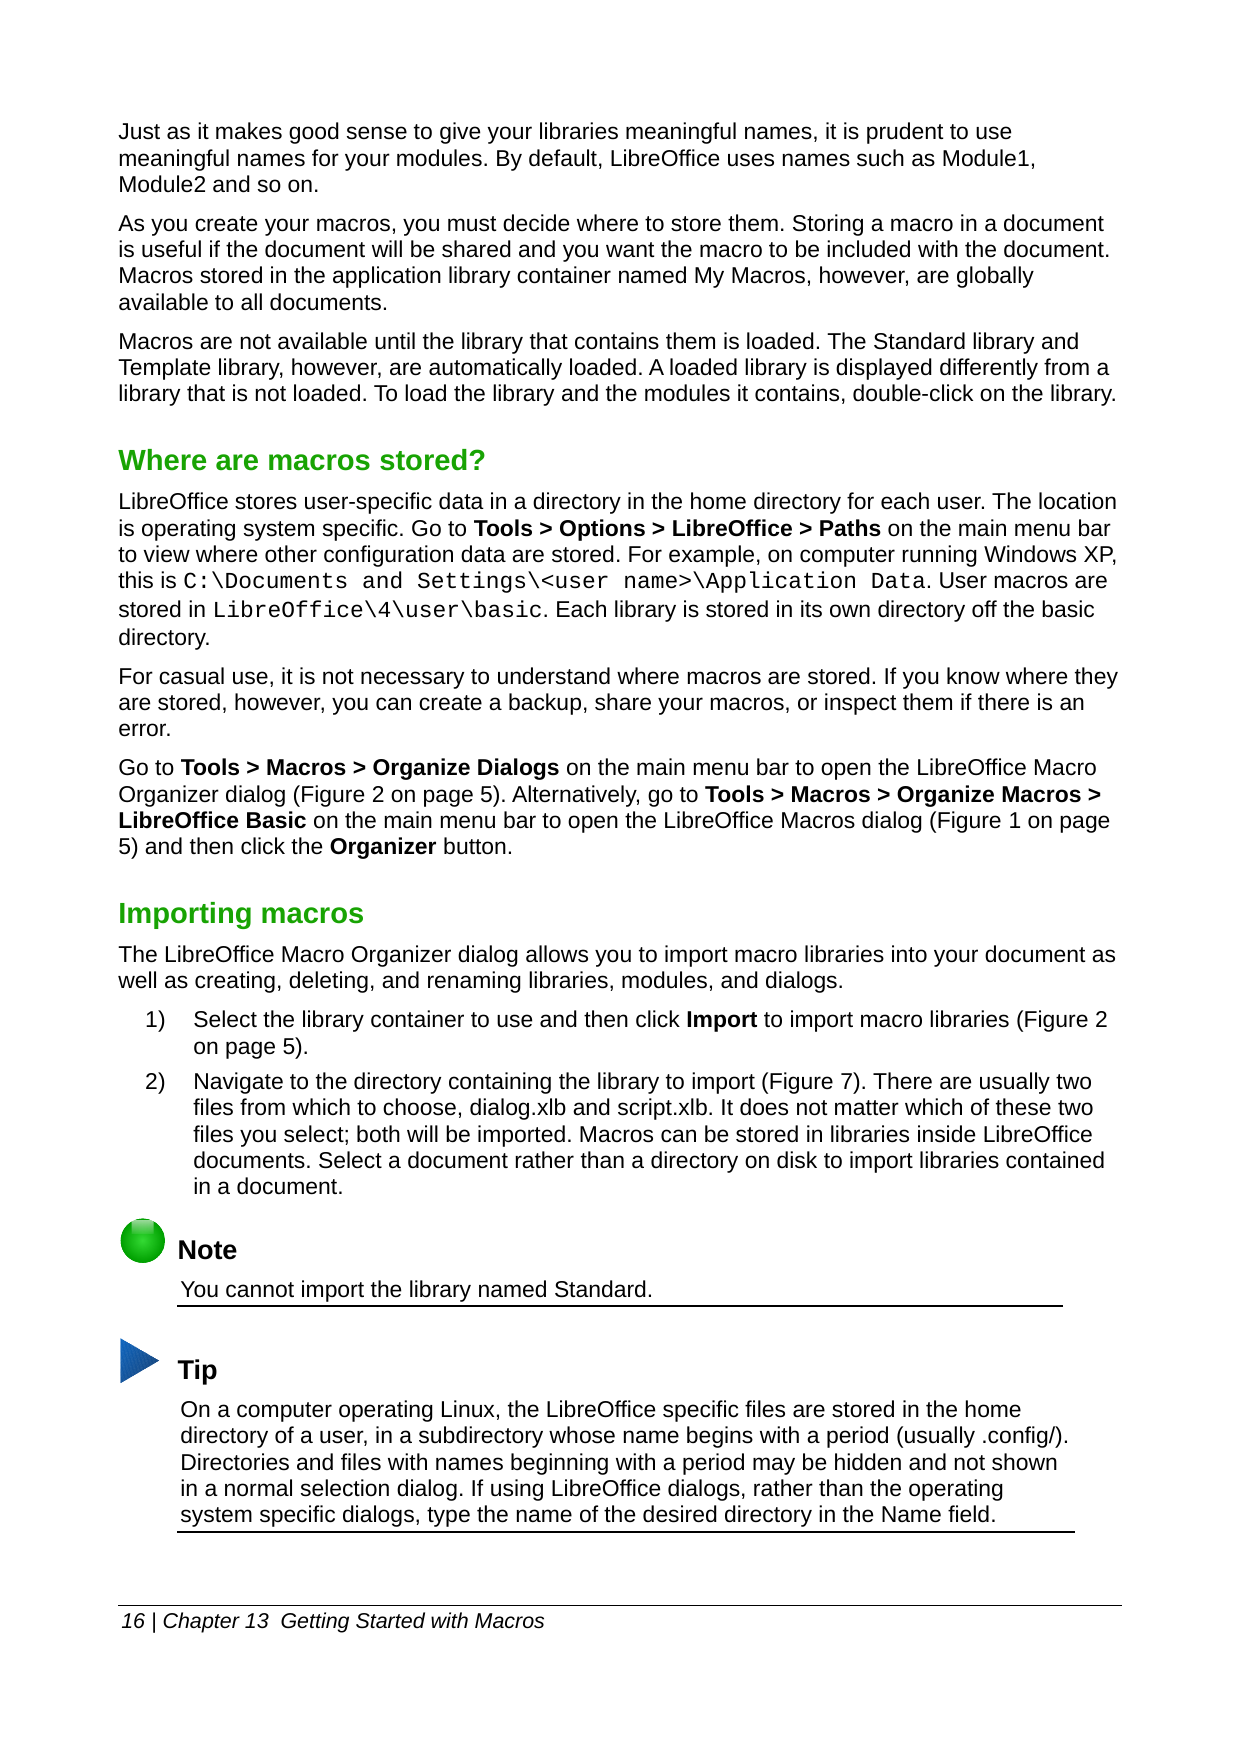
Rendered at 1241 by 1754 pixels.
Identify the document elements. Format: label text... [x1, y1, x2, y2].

text Macros are not available until the library that contains them is loaded. The Standard library and Template library, however, are automatically loaded. A loaded library is displayed differently from a library that is not loaded. To load the library and the modules it contains, double-click on the library. [118, 328, 1122, 407]
subtitle Where are macros stored? [118, 443, 1122, 476]
list Navigate to the directory containing the library to import (Figure 7). There are usually two files from which to choose, dialog.xlb and script.xlb. It does not matter which of these two files you select; both will be imported. Macros can be stored in libraries inside LibreOffice documents. Select a document rather than a directory on disk to import libraries contained in a document. [165, 1068, 1122, 1200]
text As you create your macros, you must decide where to store them. Storing a macro in a document is useful if the document will be shared and you want the macro to be included with the document. Macros stored in the application library container named My Macros, however, are globally available to all documents. [118, 210, 1122, 315]
list Select the library container to use and then click Import to import macro libraries (Figure 2 on page 5). [165, 1006, 1122, 1059]
text Go to Tools > Macros > Organize Dialogs on the main menu bar to open the LibreOffice Macro Organizer dialog (Figure 2 on page 5). Alternatively, go to Tools > Macros > Organize Macros > LibreOffice Basic on the main menu bar to open the LibreOffice Macros dialog (Figure 1 on page 5) and then click the Organizer button. [118, 754, 1122, 860]
list The LibreOffice Macro Organizer dialog allows you to import macro libraries into your document as well as creating, deleting, and renaming libraries, modules, and dialogs. [118, 941, 1122, 994]
text On a computer operating Linux, the LibreOffice specific files are stored in the home directory of a user, in a subdirectory whose name begins with a period (usually .config/). Directories and files with names beginning with a period may be hidden and not shown in a normal selection dialog. If using LibreOffice dialogs, rather than the operating system specific dialogs, type the name of the desired directory in the Name field. [177, 1393, 1075, 1531]
text LibreOffice stores user-specific data in a directory in the home directory for each user. The location is operating system specific. Go to Tools > Options > LibreOffice > Paths on the main menu bar to view where other configuration data are stored. For example, on computer running Windows XP, this is C:\Documents and Settings\<user name>\Application Data. User macros are stored in LibreOffice\4\user\basic. Each library is stored in its own directory off the basic directory. [118, 488, 1122, 650]
text Just as it makes good sense to give your libraries meaningful names, it is prudent to use meaningful names for your modules. By default, LibreOffice uses names such as Module1, Module2 and so on. [118, 118, 1122, 197]
text For casual use, it is not necessary to understand where macros are stored. If you know where they are stored, however, you can create a backup, share your macros, or inspect them if there is an error. [118, 663, 1122, 742]
subtitle Importing macros [118, 896, 1122, 929]
text You cannot import the library named Standard. [177, 1273, 1063, 1305]
subtitle Tip [118, 1336, 1122, 1385]
subtitle Note [118, 1216, 1122, 1265]
